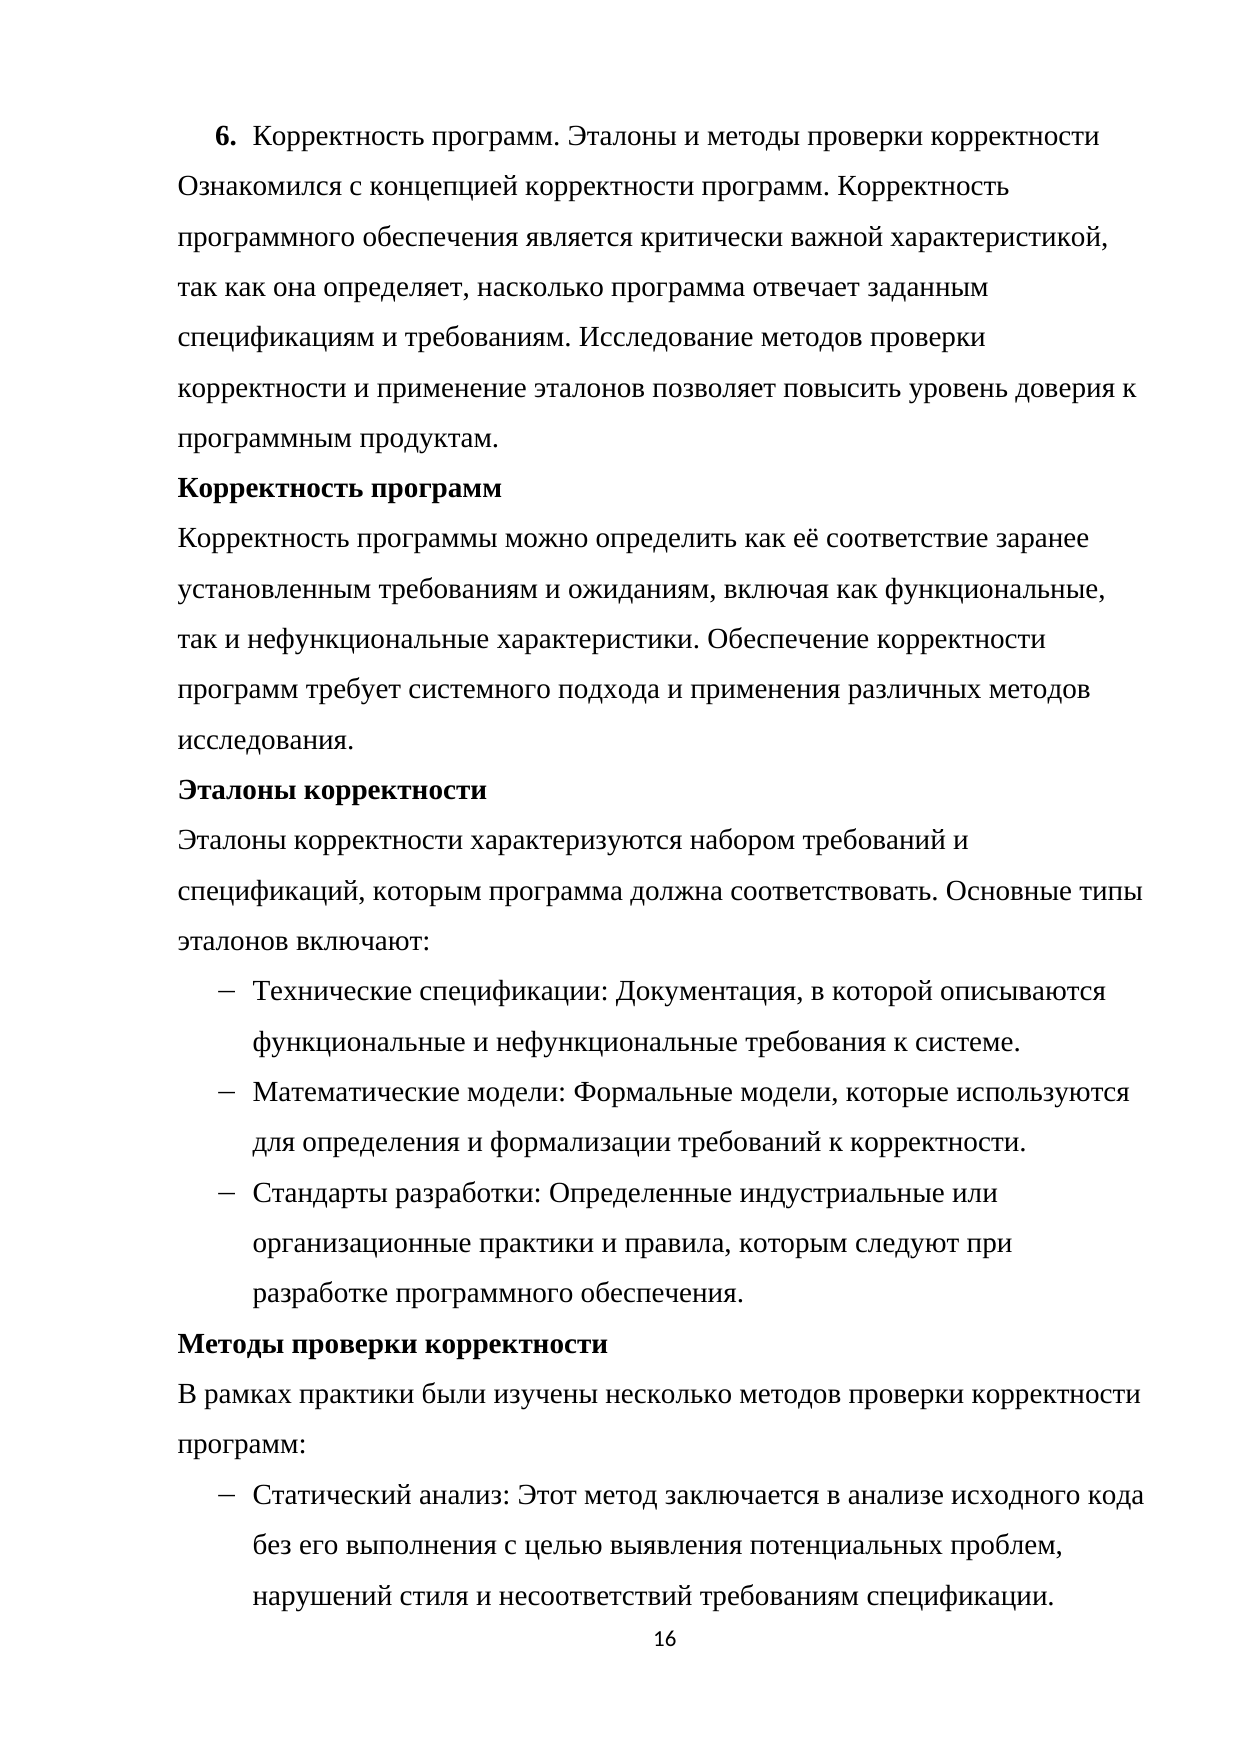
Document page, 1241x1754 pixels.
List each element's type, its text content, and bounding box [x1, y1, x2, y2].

text Корректность программ [177, 470, 1152, 504]
text Эталоны корректности [177, 772, 1152, 806]
text Методы проверки корректности [177, 1326, 1152, 1359]
text Эталоны корректности характеризуются набором требований и спецификаций, которым программа должна соответствовать. Основные типы эталонов включают: [177, 822, 1152, 957]
text Ознакомился с концепцией корректности программ. Корректность программного обеспечения является критически важной характеристикой, так как она определяет, насколько программа отвечает заданным спецификациям и требованиям. Исследование методов проверки корректности и применение эталонов позволяет повысить уровень доверия к программным продуктам. [177, 168, 1152, 453]
text Корректность программы можно определить как её соответствие заранее установленным требованиям и ожиданиям, включая как функциональные, так и нефункциональные характеристики. Обеспечение корректности программ требует системного подхода и применения различных методов исследования. [177, 521, 1152, 755]
list Математические модели: Формальные модели, которые используются для определения и формализации требований к корректности. [215, 1074, 1152, 1158]
subtitle Корректность программ. Эталоны и методы проверки корректности [215, 118, 1152, 152]
text В рамках практики были изучены несколько методов проверки корректности программ: [177, 1376, 1152, 1460]
list Статический анализ: Этот метод заключается в анализе исходного кода без его выполнения с целью выявления потенциальных проблем, нарушений стиля и несоответствий требованиям спецификации. [215, 1477, 1152, 1611]
list Технические спецификации: Документация, в которой описываются функциональные и нефункциональные требования к системе. [215, 973, 1152, 1057]
list Стандарты разработки: Определенные индустриальные или организационные практики и правила, которым следуют при разработке программного обеспечения. [215, 1175, 1152, 1309]
